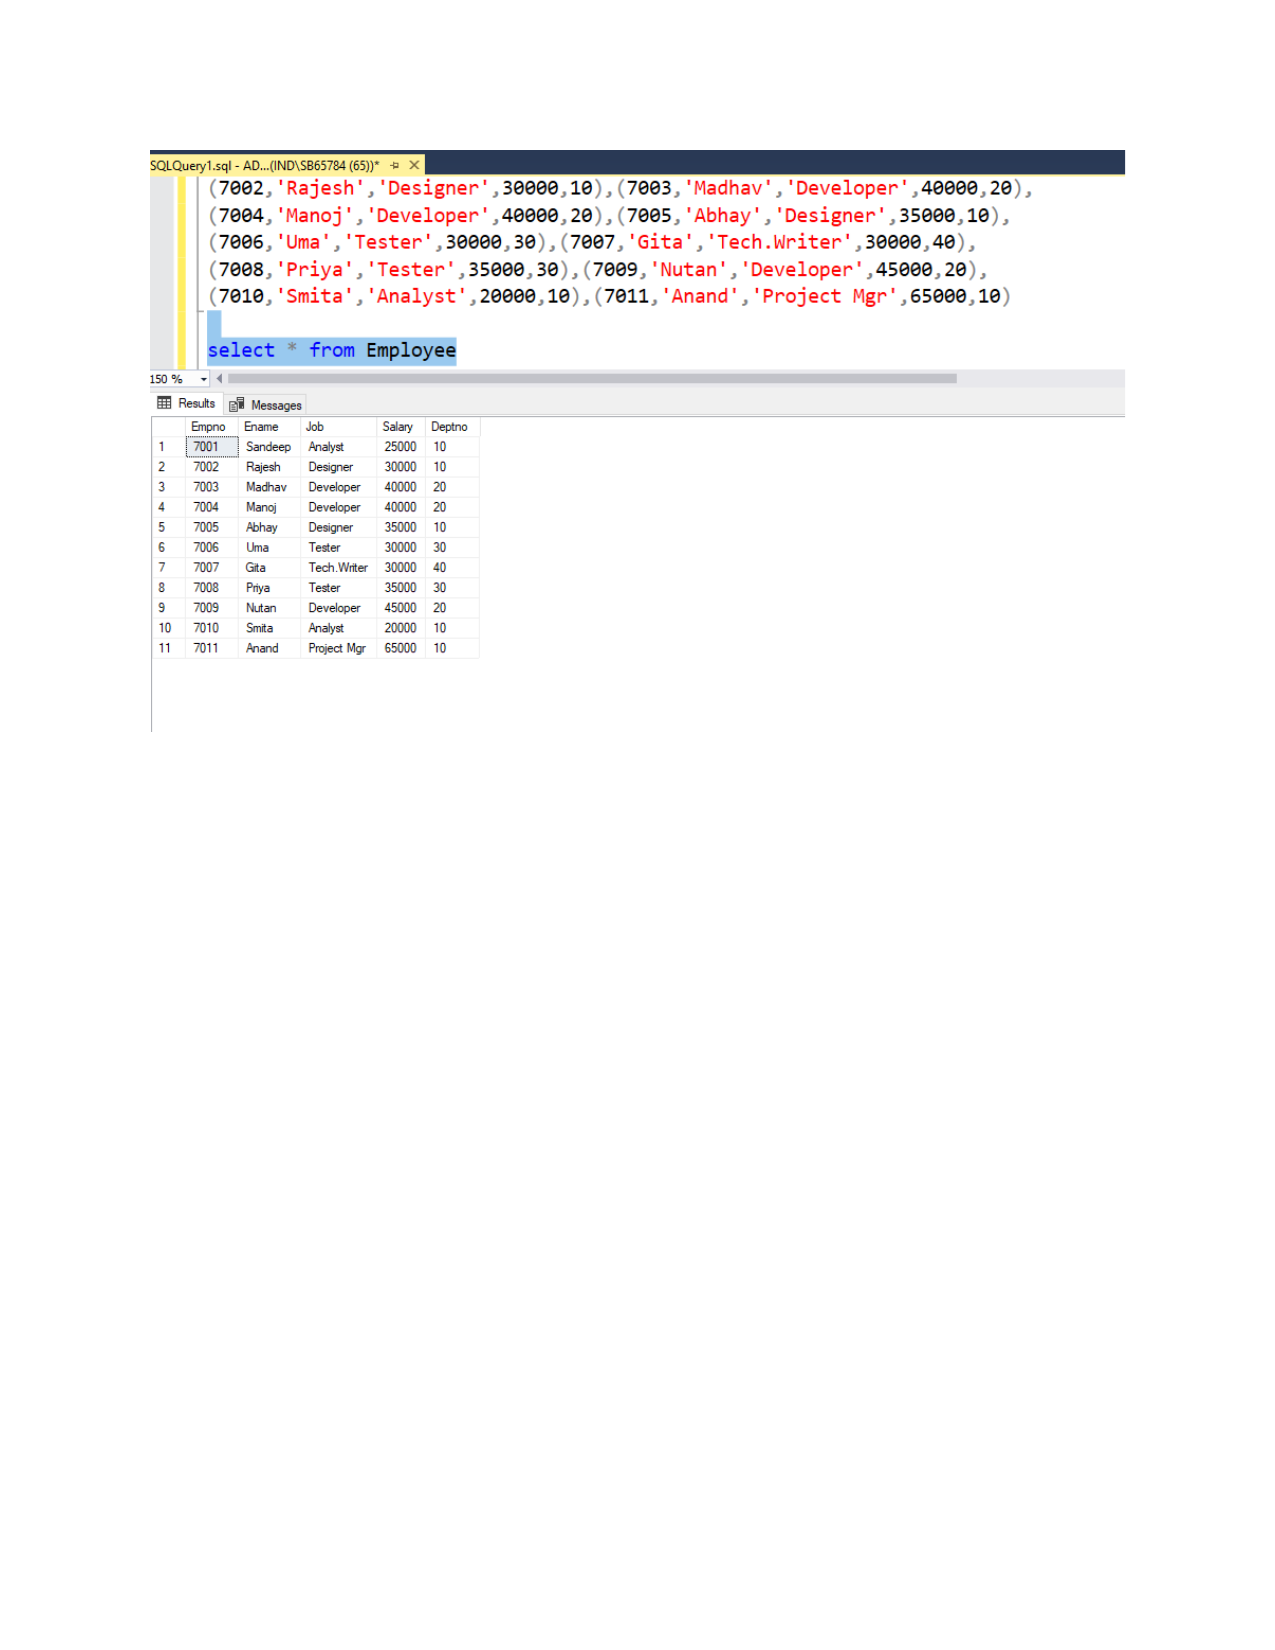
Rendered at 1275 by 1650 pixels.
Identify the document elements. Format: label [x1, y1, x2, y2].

picture [150, 150, 1125, 732]
